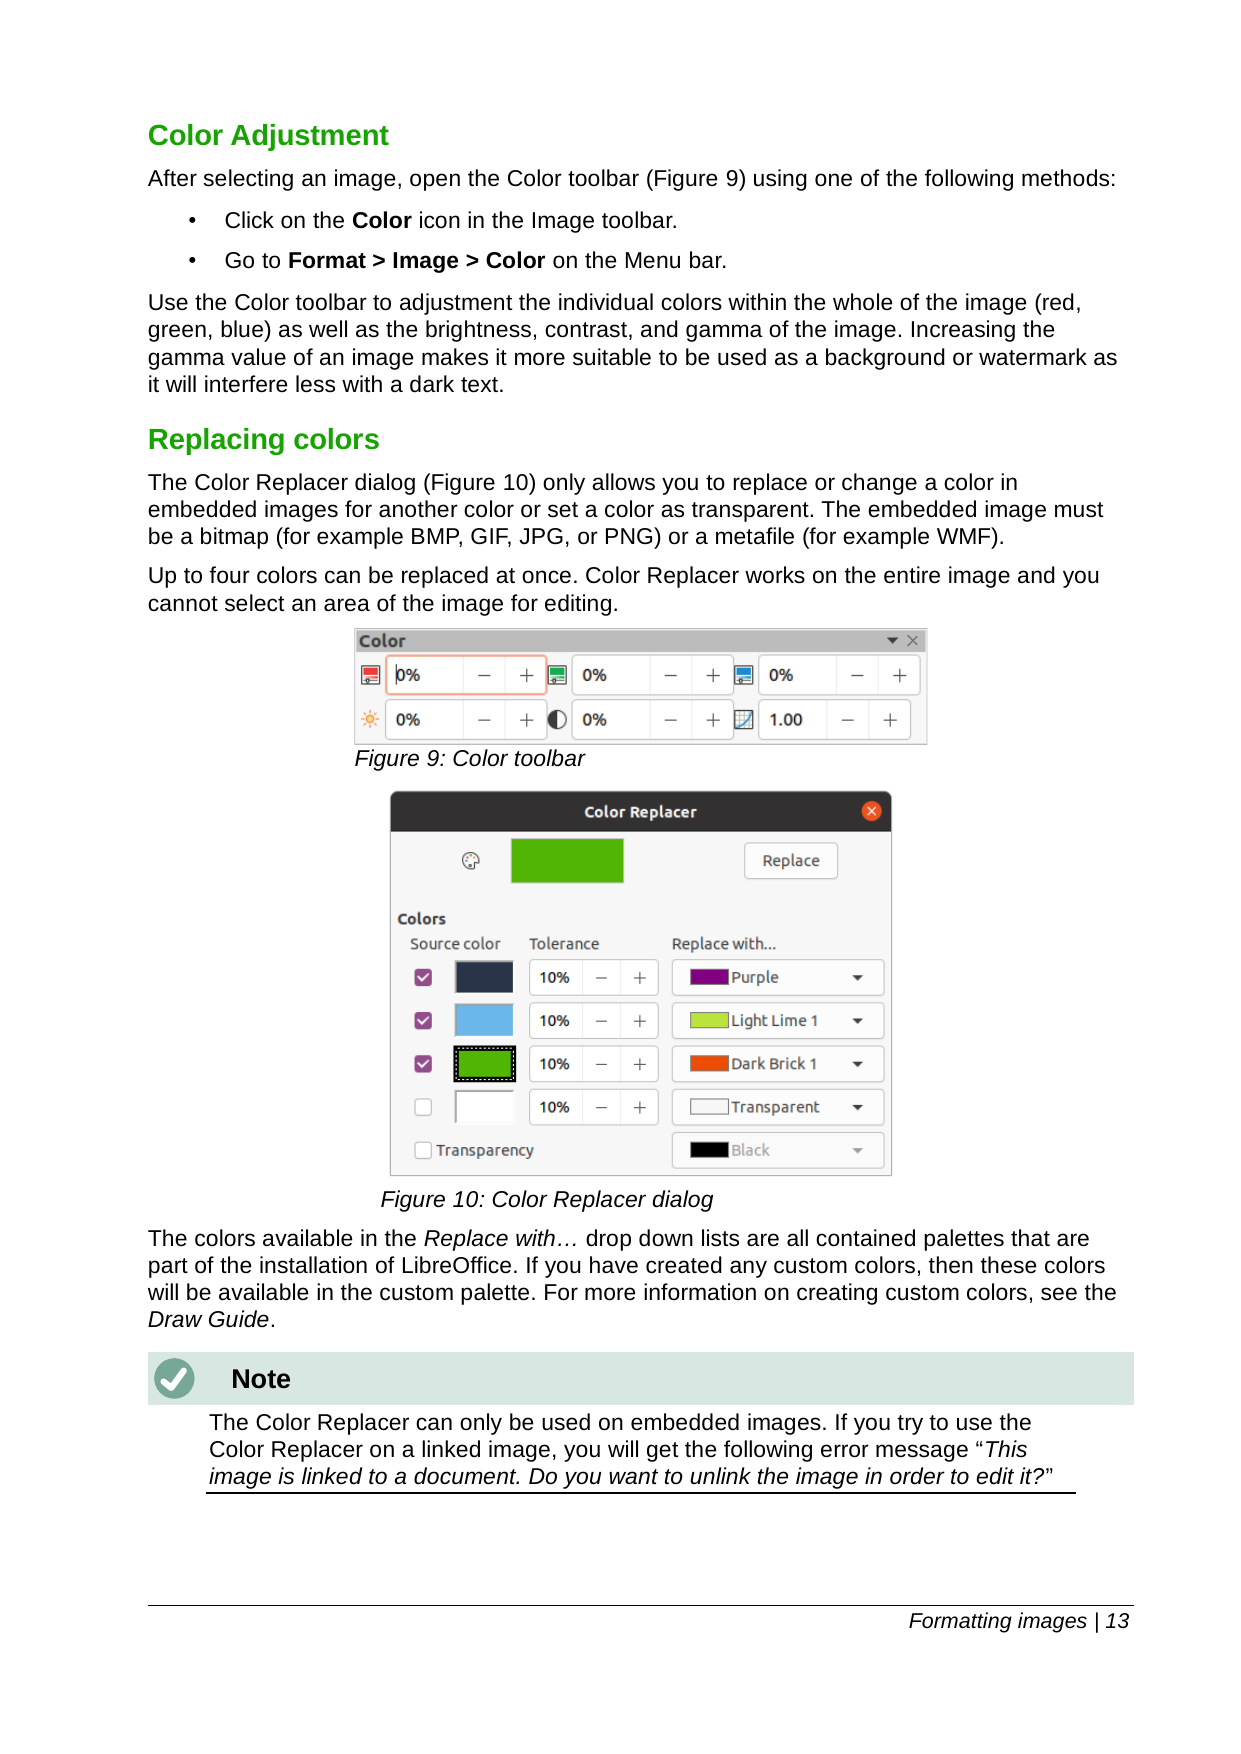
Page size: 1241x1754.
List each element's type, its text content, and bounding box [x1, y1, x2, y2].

subtitle Note [148, 1352, 1134, 1405]
subtitle Replacing colors [148, 422, 1134, 456]
picture [380, 783, 902, 1186]
text Figure 10: Color Replacer dialog [380, 1186, 901, 1213]
list Click on the Color icon in the Image toolbar. [185, 204, 1134, 234]
subtitle Color Adjustment [148, 118, 1134, 152]
text After selecting an image, open the Color toolbar (Figure 9) using one of the following methods: [148, 164, 1134, 191]
text Use the Color toolbar to adjustment the individual colors within the whole of the image (red, green, blue) as well as the brightness, contrast, and gamma of the image. Increasing the gamma value of an image makes it more suitable to be used as a background or watermark as it will interfere less with a dark text. [148, 289, 1134, 397]
list Go to Format > Image > Color on the Menu bar. [185, 243, 1134, 276]
text The colors available in the Replace with… drop down lists are all contained palettes that are part of the installation of LibreOffice. If you have created any custom colors, then these colors will be available in the custom palette. For more information on creating custom colors, see the Draw Guide. [148, 1224, 1134, 1333]
text The Color Replacer can only be used on embedded images. If you try to use the Color Replacer on a linked image, you will get the following error message “This image is linked to a document. Do you want to unlink the image in order to edit it?” [206, 1405, 1076, 1492]
text Up to four colors can be replaced at once. Color Replacer works on the entire image and you cannot select an area of the image for editing. [148, 562, 1134, 616]
picture [354, 628, 928, 745]
text Figure 9: Color toolbar [354, 745, 927, 771]
text The Color Replacer dialog (Figure 10) only allows you to replace or change a color in embedded images for another color or set a color as transparent. The embedded image must be a bitmap (for example BMP, GIF, JPG, or PNG) or a metafile (for example WMF). [148, 468, 1134, 549]
